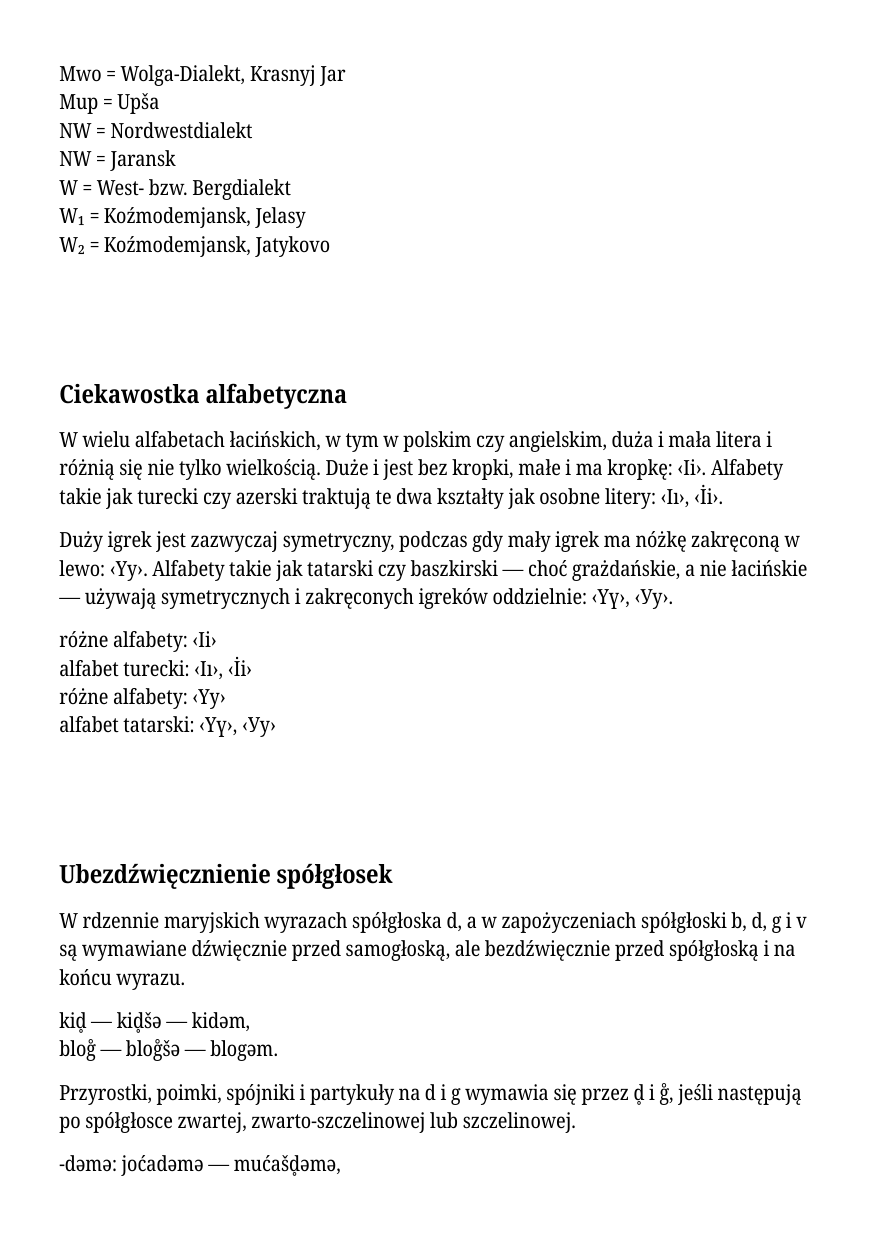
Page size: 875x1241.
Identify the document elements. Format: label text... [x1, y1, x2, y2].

text -dəmə: joćadəmə — mućašd̥əmə, [59, 1149, 815, 1178]
text W₂ = Koźmodemjansk, Jatykovo [59, 230, 815, 258]
text różne alfabety: ‹Yy› [59, 682, 815, 711]
text Mwo = Wolga-Dialekt, Krasnyj Jar [59, 59, 815, 87]
text różne alfabety: ‹Ii› [59, 625, 815, 654]
text W wielu alfabetach łacińskich, w tym w polskim czy angielskim, duża i mała litera i różnią się nie tylko wielkością. Duże i jest bez kropki, małe i ma kropkę: ‹Ii›. Alfabety takie jak turecki czy azerski traktują te dwa kształty jak osobne litery: ‹Iı›, ‹İi›. [59, 425, 815, 510]
text NW = Nordwestdialekt [59, 116, 815, 144]
text NW = Jaransk [59, 144, 815, 173]
text W rdzennie maryjskich wyrazach spółgłoska d, a w zapożyczeniach spółgłoski b, d, g i v są wymawiane dźwięcznie przed samogłoską, ale bezdźwięcznie przed spółgłoską i na końcu wyrazu. [59, 906, 815, 991]
text W = West- bzw. Bergdialekt [59, 173, 815, 201]
text Mup = Upša [59, 87, 815, 116]
text Duży igrek jest zazwyczaj symetryczny, podczas gdy mały igrek ma nóżkę zakręconą w lewo: ‹Yy›. Alfabety takie jak tatarski czy baszkirski — choć grażdańskie, a nie łacińskie — używają symetrycznych i zakręconych igreków oddzielnie: ‹Үү›, ‹Уу›. [59, 525, 815, 611]
text Przyrostki, poimki, spójniki i partykuły na d i g wymawia się przez d̥ i g̊, jeśli następują po spółgłosce zwartej, zwarto-szczelinowej lub szczelinowej. [59, 1078, 815, 1135]
text alfabet tatarski: ‹Үү›, ‹Уу› [59, 711, 815, 739]
text kid̥ — kid̥šə — kidəm, [59, 1006, 815, 1034]
text alfabet turecki: ‹Iı›, ‹İi› [59, 654, 815, 682]
text blog̊ — blog̊šə — blogəm. [59, 1034, 815, 1063]
text W₁ = Koźmodemjansk, Jelasy [59, 201, 815, 230]
subtitle Ubezdźwięcznienie spółgłosek [59, 857, 815, 891]
subtitle Ciekawostka alfabetyczna [59, 376, 815, 410]
